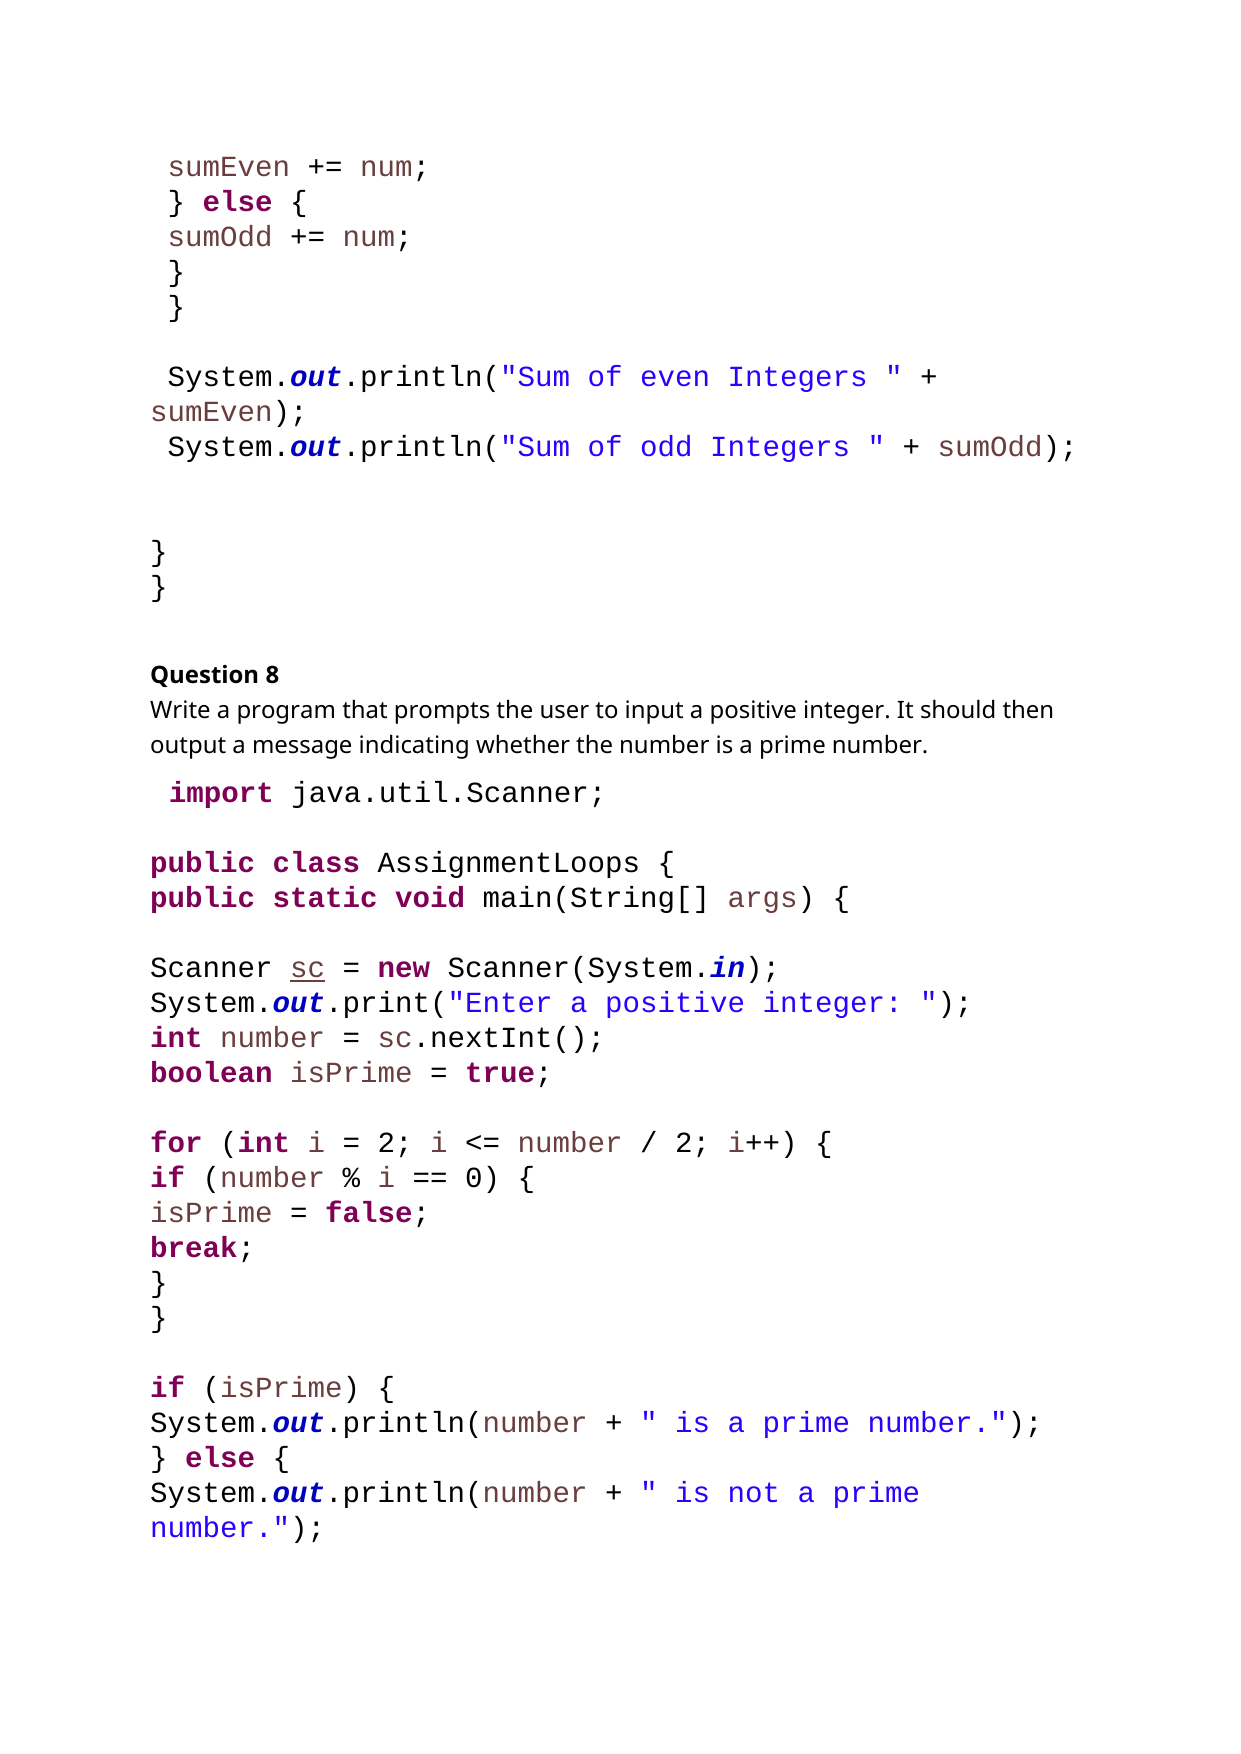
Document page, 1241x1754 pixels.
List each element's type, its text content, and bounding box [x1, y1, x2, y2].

text public static void main(String[] args) { [150, 881, 1090, 916]
text Write a program that prompts the user to input a positive integer. It should then output a message indicating whether the number is a prime number. [150, 691, 1090, 761]
text Question 8 [150, 656, 1090, 691]
text sumEven += num; [150, 150, 1090, 185]
text } else { [150, 1441, 1090, 1476]
text if (number % i == 0) { [150, 1161, 1090, 1196]
text } [150, 535, 1090, 570]
text } [150, 1301, 1090, 1336]
text for (int i = 2; i <= number / 2; i++) { [150, 1126, 1090, 1161]
text System.out.println(number + " is not a prime number."); [150, 1476, 1090, 1546]
text int number = sc.nextInt(); [150, 1021, 1090, 1056]
text Scanner sc = new Scanner(System.in); [150, 951, 1090, 986]
text import java.util.Scanner; [150, 776, 1090, 811]
text break; [150, 1231, 1090, 1266]
text if (isPrime) { [150, 1371, 1090, 1406]
text } [150, 290, 1090, 325]
text } else { [150, 185, 1090, 220]
text boolean isPrime = true; [150, 1056, 1090, 1091]
text System.out.println("Sum of even Integers " + sumEven); [150, 360, 1090, 430]
text } [150, 570, 1090, 605]
text public class AssignmentLoops { [150, 846, 1090, 881]
text isPrime = false; [150, 1196, 1090, 1231]
text } [150, 255, 1090, 290]
text System.out.println(number + " is a prime number."); [150, 1406, 1090, 1441]
text System.out.print("Enter a positive integer: "); [150, 986, 1090, 1021]
text System.out.println("Sum of odd Integers " + sumOdd); [150, 430, 1090, 465]
text sumOdd += num; [150, 220, 1090, 255]
text } [150, 1266, 1090, 1301]
